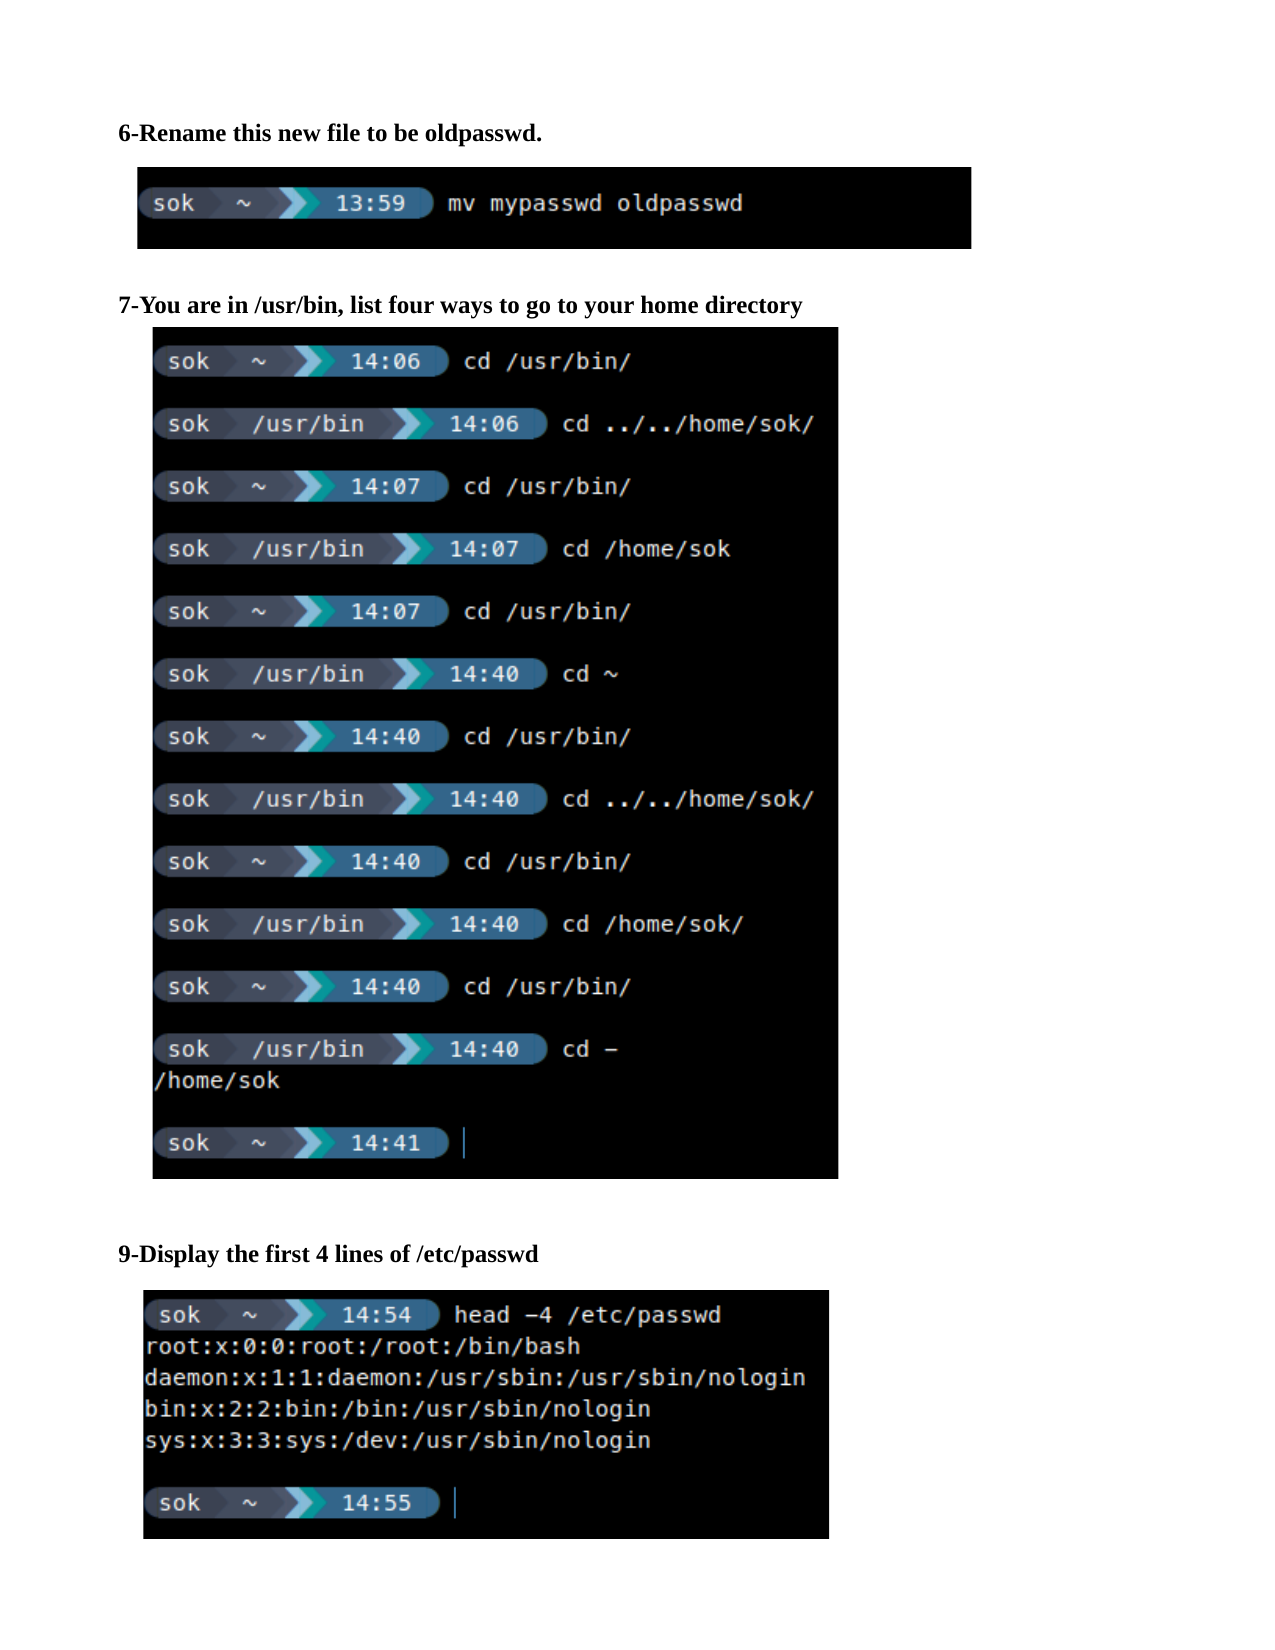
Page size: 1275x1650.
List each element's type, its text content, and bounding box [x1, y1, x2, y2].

picture [143, 1290, 830, 1539]
picture [152, 327, 839, 1179]
text 9-Display the first 4 lines of /etc/passwd [118, 1239, 1157, 1297]
text 7-You are in /usr/bin, list four ways to go to your home directory [118, 291, 1157, 319]
picture [137, 167, 972, 249]
text 6-Rename this new file to be oldpasswd. [118, 118, 1157, 147]
